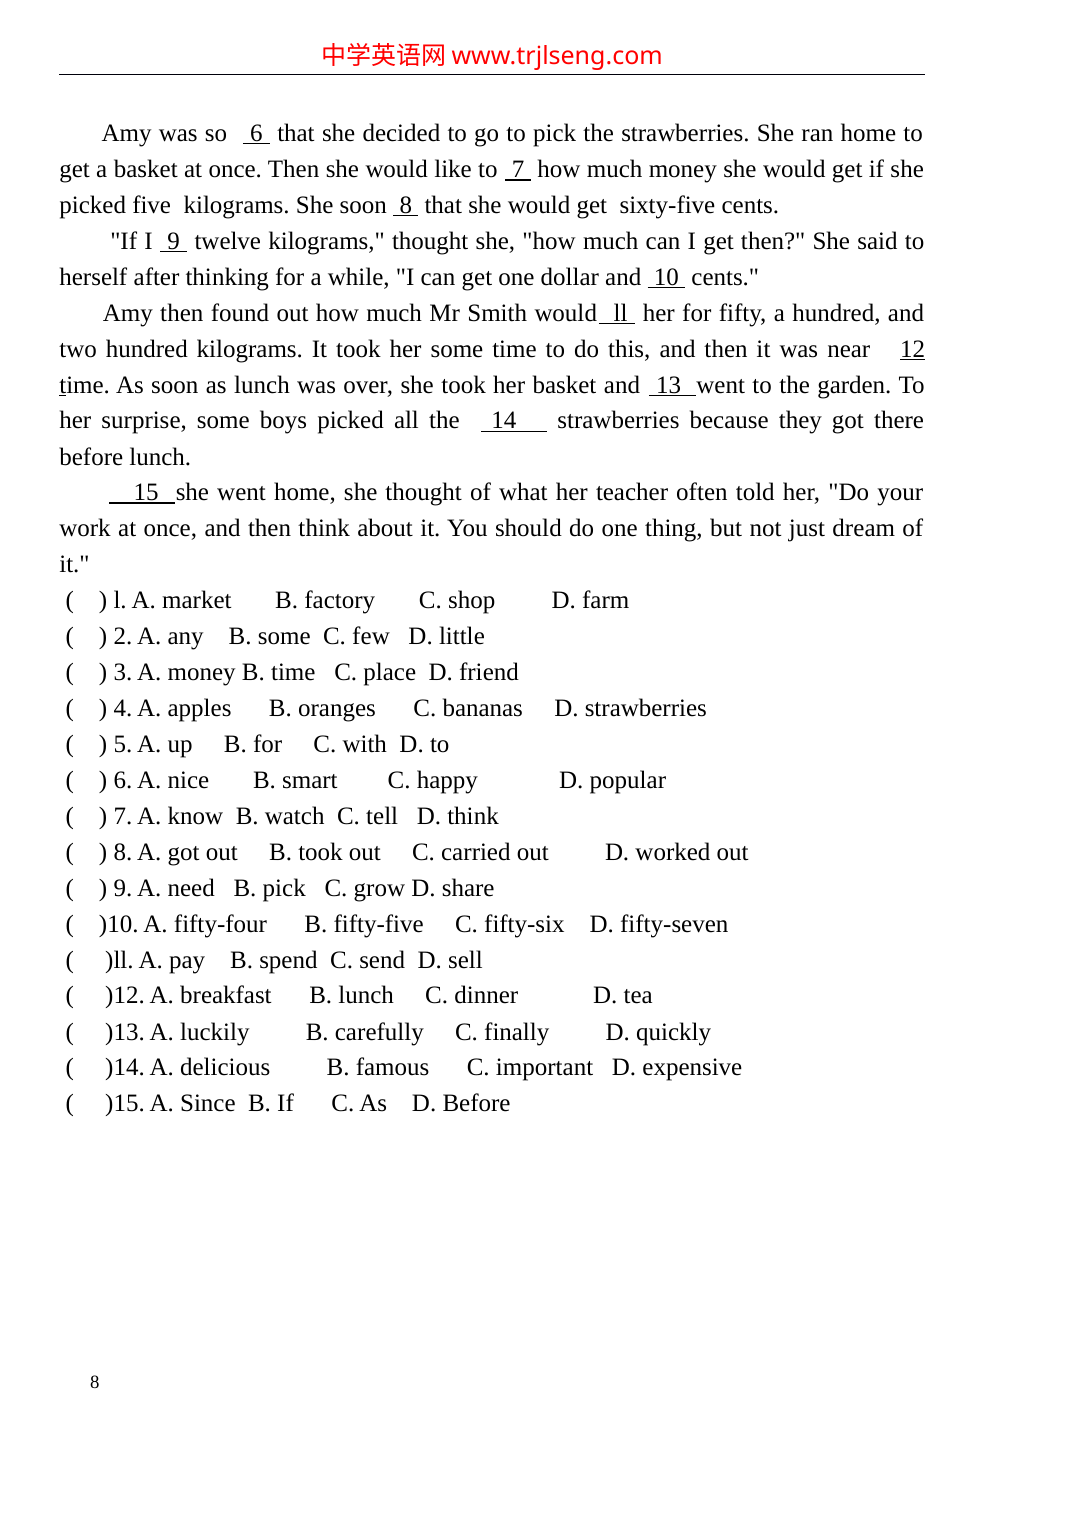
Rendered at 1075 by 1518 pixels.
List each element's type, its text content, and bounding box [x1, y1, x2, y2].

text Amy was so 6 that she decided to go to pick the strawberries. She ran home to get a basket at once. Then she would like to 7 how much money she would get if she picked five kilograms. She soon 8 that she would get sixty-five cents. [59, 118, 925, 219]
text ( ) 7. A. know B. watch C. tell D. think [59, 801, 925, 830]
text ( ) 6. A. nice B. smart C. happy D. popular [59, 765, 925, 794]
text ( ) 5. A. up B. for C. with D. to [59, 729, 925, 758]
text Amy then found out how much Mr Smith would ll her for fifty, a hundred, and two hundred kilograms. It took her some time to do this, and then it was near 12 time. As soon as lunch was over, she took her basket and 13 went to the garden. To her surprise, some boys picked all the 14 strawberries because they got there before lunch. [59, 298, 925, 470]
text "If I 9 twelve kilograms," thought she, "how much can I get then?" She said to herself after thinking for a while, "I can get one dollar and 10 cents." [59, 226, 925, 291]
text ( )10. A. fifty-four B. fifty-five C. fifty-six D. fifty-seven [59, 909, 925, 937]
text ( ) 2. A. any B. some C. few D. little [59, 621, 925, 650]
text ( ) 3. A. money B. time C. place D. friend [59, 657, 925, 686]
text ( ) 8. A. got out B. took out C. carried out D. worked out [59, 837, 925, 866]
text ( ) 4. A. apples B. oranges C. bananas D. strawberries [59, 693, 925, 722]
text ( )15. A. Since B. If C. As D. Before [59, 1088, 925, 1117]
text ( )ll. A. pay B. spend C. send D. sell [59, 945, 925, 973]
text ( ) l. A. market B. factory C. shop D. farm [59, 585, 925, 614]
text ( )13. A. luckily B. carefully C. finally D. quickly [59, 1017, 925, 1045]
text 15 she went home, she thought of what her teacher often told her, "Do your work at once, and then think about it. You should do one thing, but not just dream of it." [59, 477, 925, 578]
text ( )14. A. delicious B. famous C. important D. expensive [59, 1052, 925, 1081]
text ( )12. A. breakfast B. lunch C. dinner D. tea [59, 981, 925, 1009]
text ( ) 9. A. need B. pick C. grow D. share [59, 873, 925, 902]
